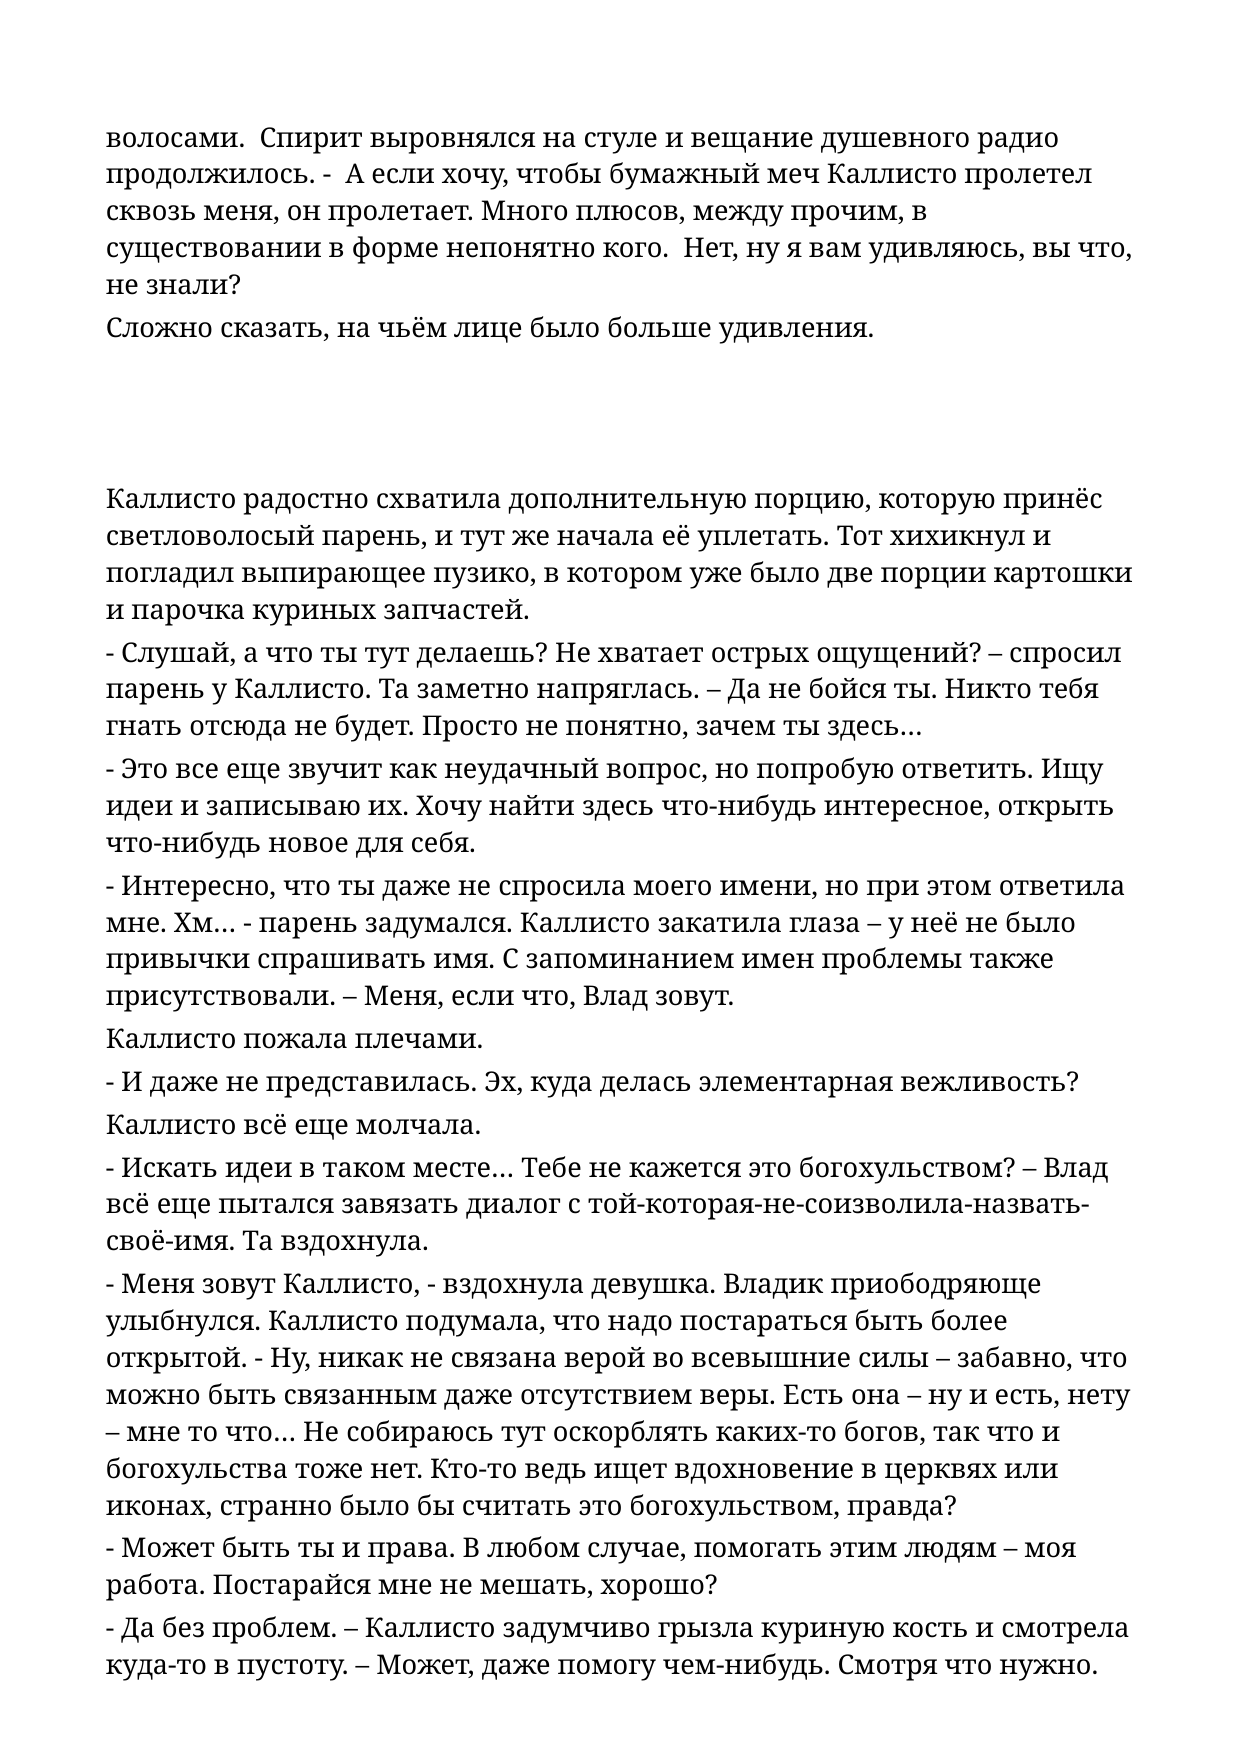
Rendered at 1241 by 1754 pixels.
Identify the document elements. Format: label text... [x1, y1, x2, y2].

text Каллисто всё еще молчала. [106, 1105, 1137, 1142]
text - И даже не представилась. Эх, куда делась элементарная вежливость? [106, 1062, 1137, 1099]
text - Да без проблем. – Каллисто задумчиво грызла куриную кость и смотрела куда-то в пустоту. – Может, даже помогу чем-нибудь. Смотря что нужно. [106, 1608, 1137, 1682]
text Сложно сказать, на чьём лице было больше удивления. [106, 308, 1137, 345]
text волосами. Спирит выровнялся на стуле и вещание душевного радио продолжилось. - А если хочу, чтобы бумажный меч Каллисто пролетел сквозь меня, он пролетает. Много плюсов, между прочим, в существовании в форме непонятно кого. Нет, ну я вам удивляюсь, вы что, не знали? [106, 118, 1137, 302]
text Каллисто радостно схватила дополнительную порцию, которую принёс светловолосый парень, и тут же начала её уплетать. Тот хихикнул и погладил выпирающее пузико, в котором уже было две порции картошки и парочка куриных запчастей. [106, 480, 1137, 627]
text - Может быть ты и права. В любом случае, помогать этим людям – моя работа. Постарайся мне не мешать, хорошо? [106, 1529, 1137, 1602]
text - Интересно, что ты даже не спросила моего имени, но при этом ответила мне. Хм… - парень задумался. Каллисто закатила глаза – у неё не было привычки спрашивать имя. С запоминанием имен проблемы также присутствовали. – Меня, если что, Влад зовут. [106, 866, 1137, 1014]
text - Искать идеи в таком месте… Тебе не кажется это богохульством? – Влад всё еще пытался завязать диалог с той-которая-не-соизволила-назвать-своё-имя. Та вздохнула. [106, 1148, 1137, 1259]
text - Слушай, а что ты тут делаешь? Не хватает острых ощущений? – спросил парень у Каллисто. Та заметно напряглась. – Да не бойся ты. Никто тебя гнать отсюда не будет. Просто не понятно, зачем ты здесь… [106, 633, 1137, 744]
text - Меня зовут Каллисто, - вздохнула девушка. Владик приободряюще улыбнулся. Каллисто подумала, что надо постараться быть более открытой. - Ну, никак не связана верой во всевышние силы – забавно, что можно быть связанным даже отсутствием веры. Есть она – ну и есть, нету – мне то что… Не собираюсь тут оскорблять каких-то богов, так что и богохульства тоже нет. Кто-то ведь ищет вдохновение в церквях или иконах, странно было бы считать это богохульством, правда? [106, 1265, 1137, 1523]
text - Это все еще звучит как неудачный вопрос, но попробую ответить. Ищу идеи и записываю их. Хочу найти здесь что-нибудь интересное, открыть что-нибудь новое для себя. [106, 750, 1137, 860]
text Каллисто пожала плечами. [106, 1020, 1137, 1057]
